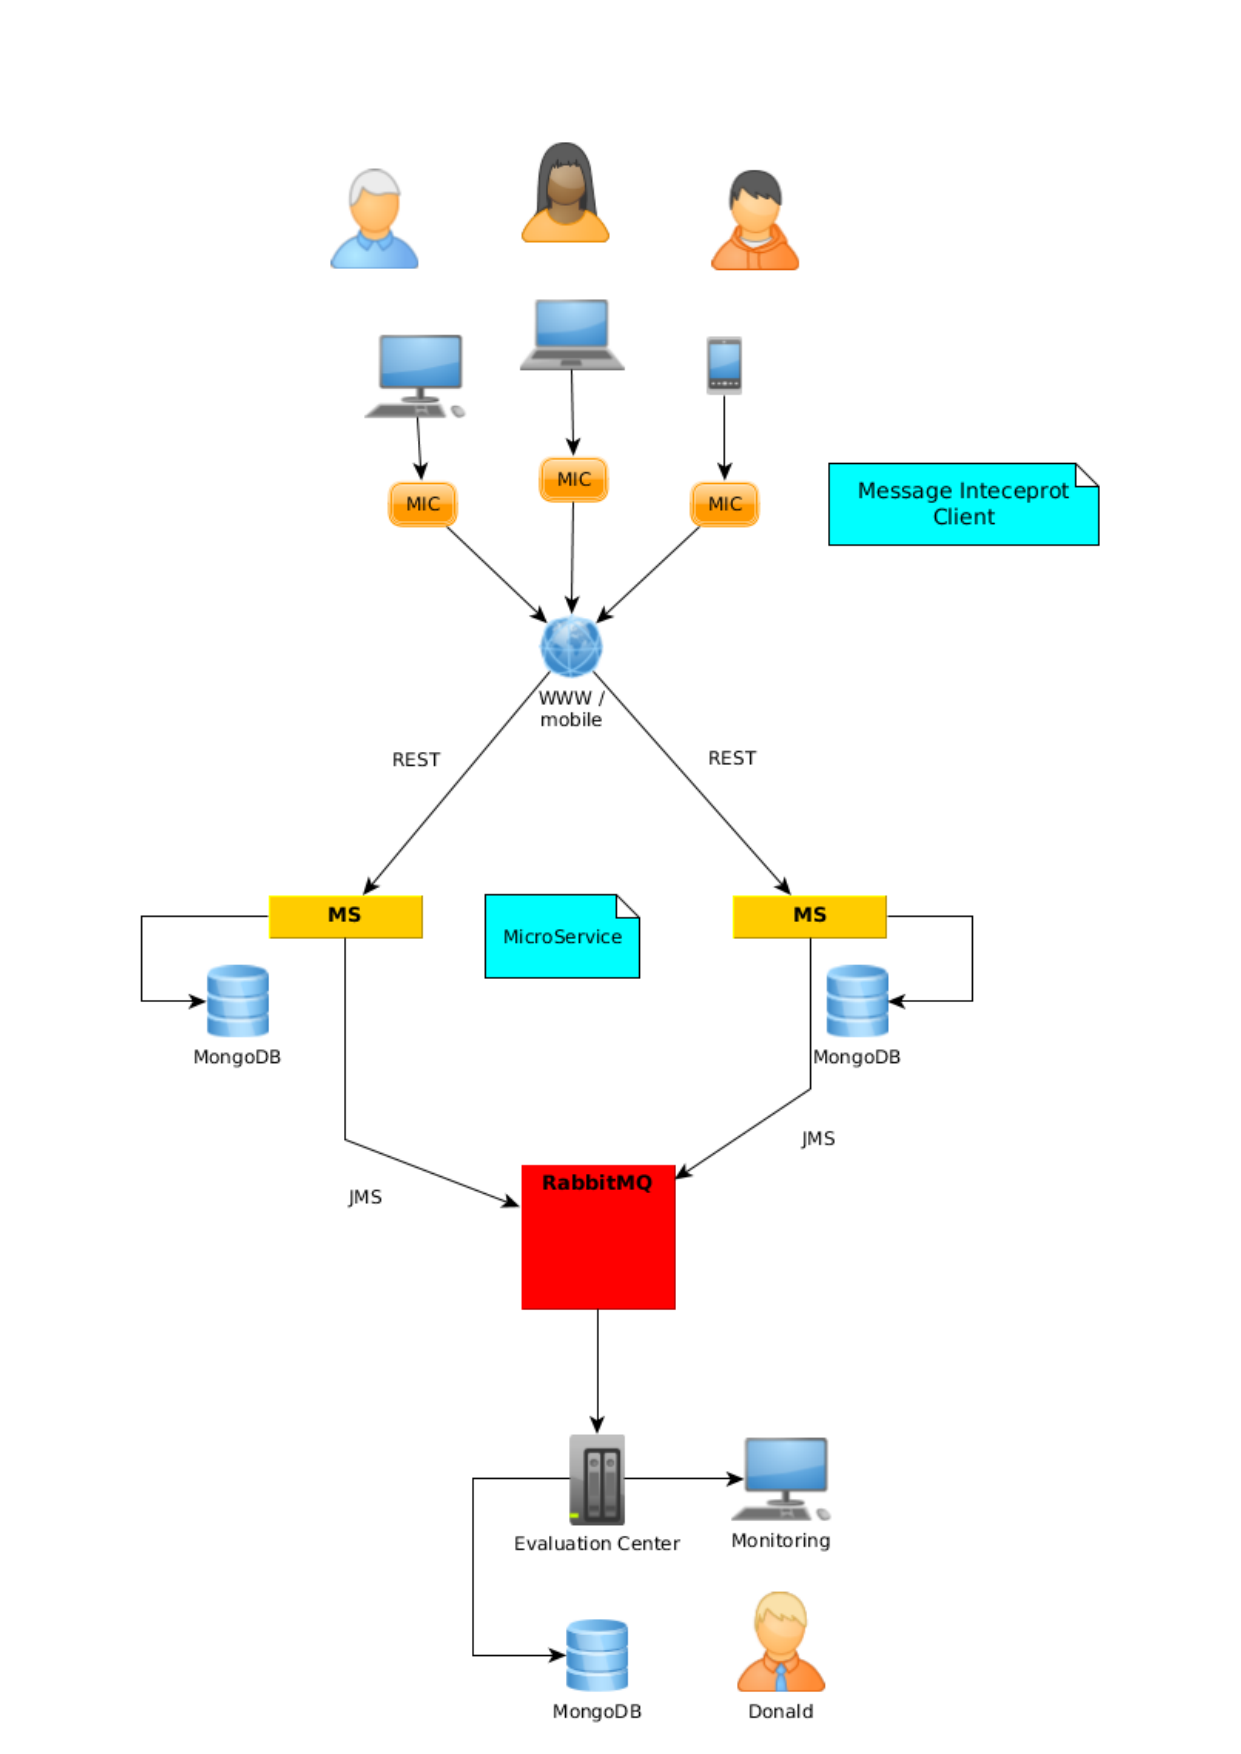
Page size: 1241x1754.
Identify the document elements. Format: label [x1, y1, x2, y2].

picture [118, 118, 1123, 1749]
